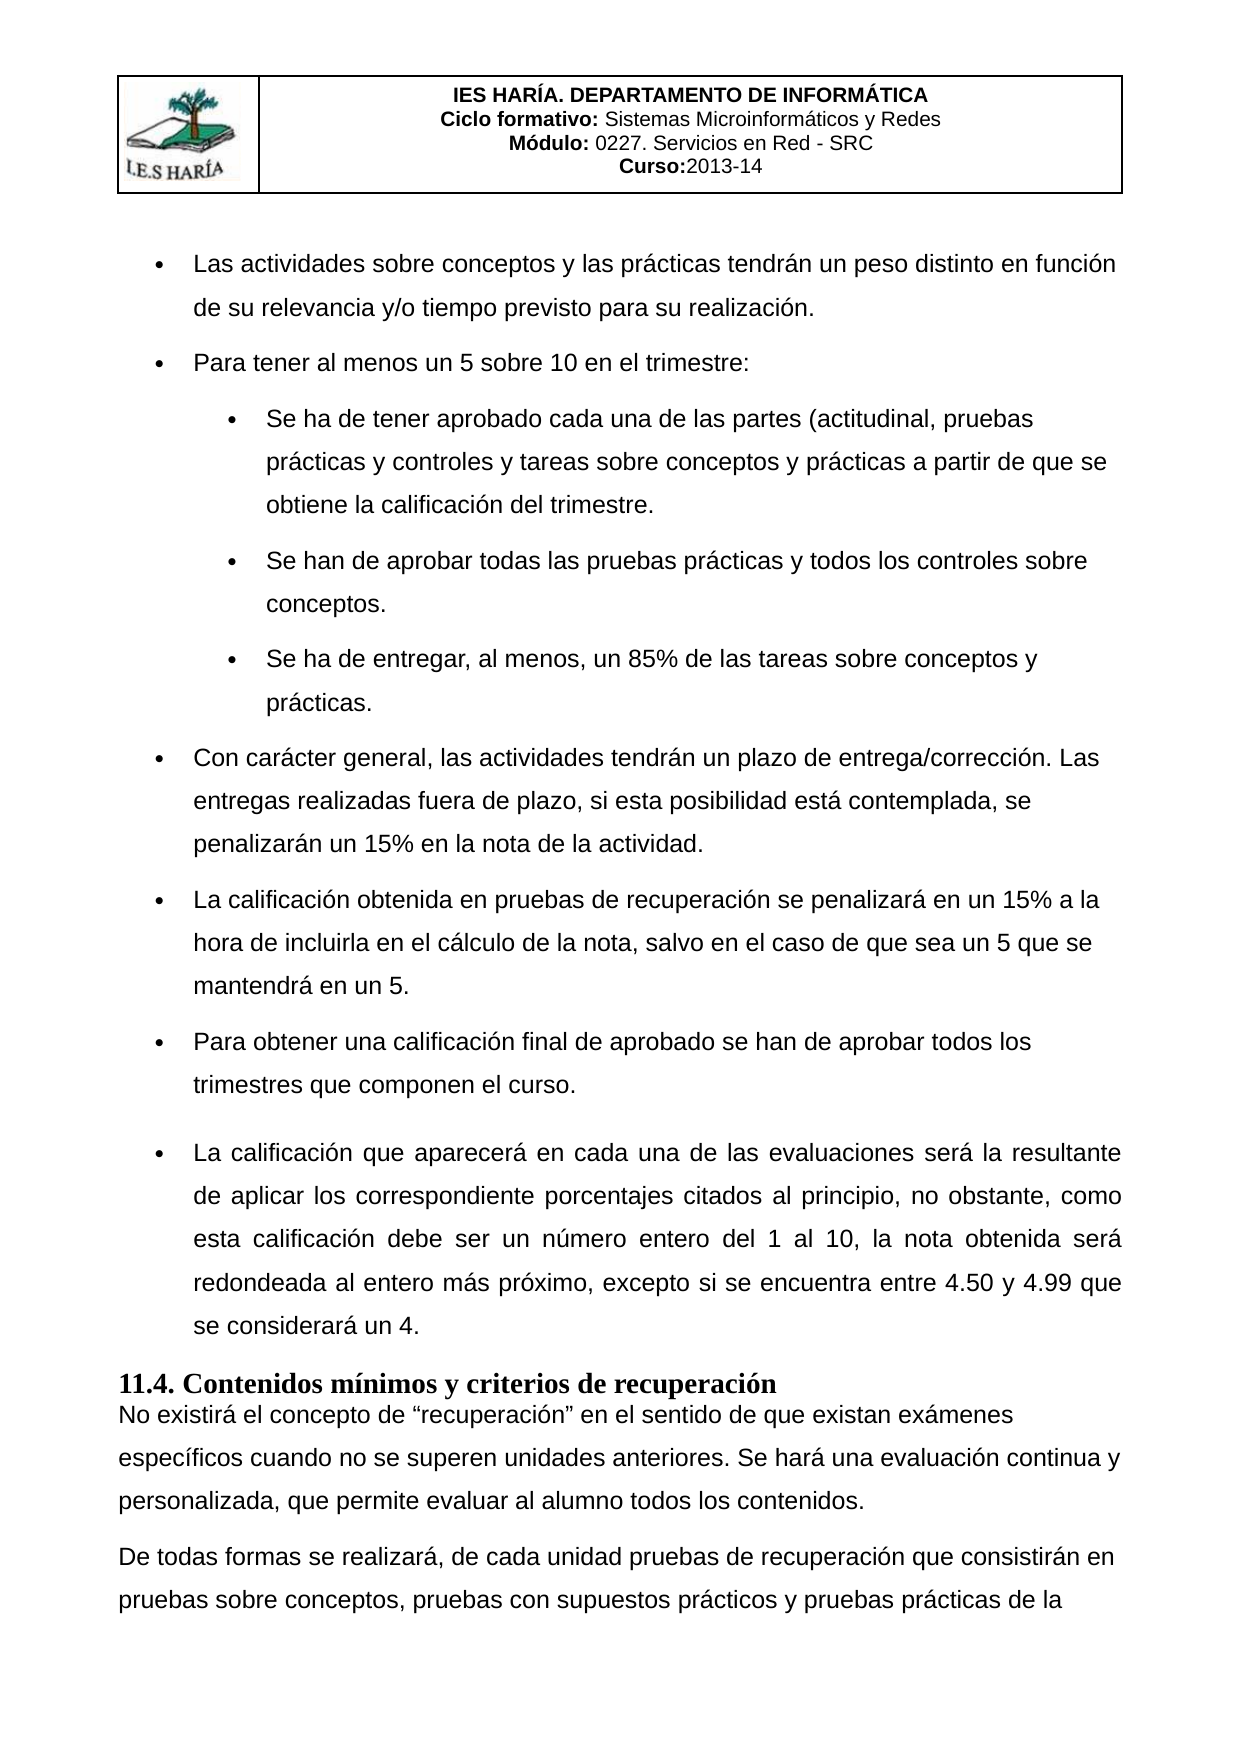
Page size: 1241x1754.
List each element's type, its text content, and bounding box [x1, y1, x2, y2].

subtitle 11.4. Contenidos mínimos y criterios de recuperación [118, 1366, 1122, 1400]
list Con carácter general, las actividades tendrán un plazo de entrega/corrección. Las entregas realizadas fuera de plazo, si esta posibilidad está contemplada, se penalizarán un 15% en la nota de la actividad. [156, 743, 1122, 858]
list Se ha de entregar, al menos, un 85% de las tareas sobre conceptos y prácticas. [228, 644, 1122, 716]
text De todas formas se realizará, de cada unidad pruebas de recuperación que consistirán en pruebas sobre conceptos, pruebas con supuestos prácticos y pruebas prácticas de la [118, 1542, 1122, 1614]
list Las actividades sobre conceptos y las prácticas tendrán un peso distinto en función de su relevancia y/o tiempo previsto para su realización. [156, 249, 1122, 321]
picture [123, 82, 241, 181]
text No existirá el concepto de “recuperación” en el sentido de que existan exámenes específicos cuando no se superen unidades anteriores. Se hará una evaluación continua y personalizada, que permite evaluar al alumno todos los contenidos. [118, 1400, 1122, 1515]
list Se han de aprobar todas las pruebas prácticas y todos los controles sobre conceptos. [228, 546, 1122, 618]
list Se ha de tener aprobado cada una de las partes (actitudinal, pruebas prácticas y controles y tareas sobre conceptos y prácticas a partir de que se obtiene la calificación del trimestre. [228, 404, 1122, 519]
list Para obtener una calificación final de aprobado se han de aprobar todos los trimestres que componen el curso. [156, 1027, 1122, 1099]
list La calificación obtenida en pruebas de recuperación se penalizará en un 15% a la hora de incluirla en el cálculo de la nota, salvo en el caso de que sea un 5 que se mantendrá en un 5. [156, 885, 1122, 1000]
list Para tener al menos un 5 sobre 10 en el trimestre: [156, 348, 1122, 377]
list La calificación que aparecerá en cada una de las evaluaciones será la resultante de aplicar los correspondiente porcentajes citados al principio, no obstante, como esta calificación debe ser un número entero del 1 al 10, la nota obtenida será redondeada al entero más próximo, excepto si se encuentra entre 4.50 y 4.99 que se considerará un 4. [156, 1138, 1122, 1339]
